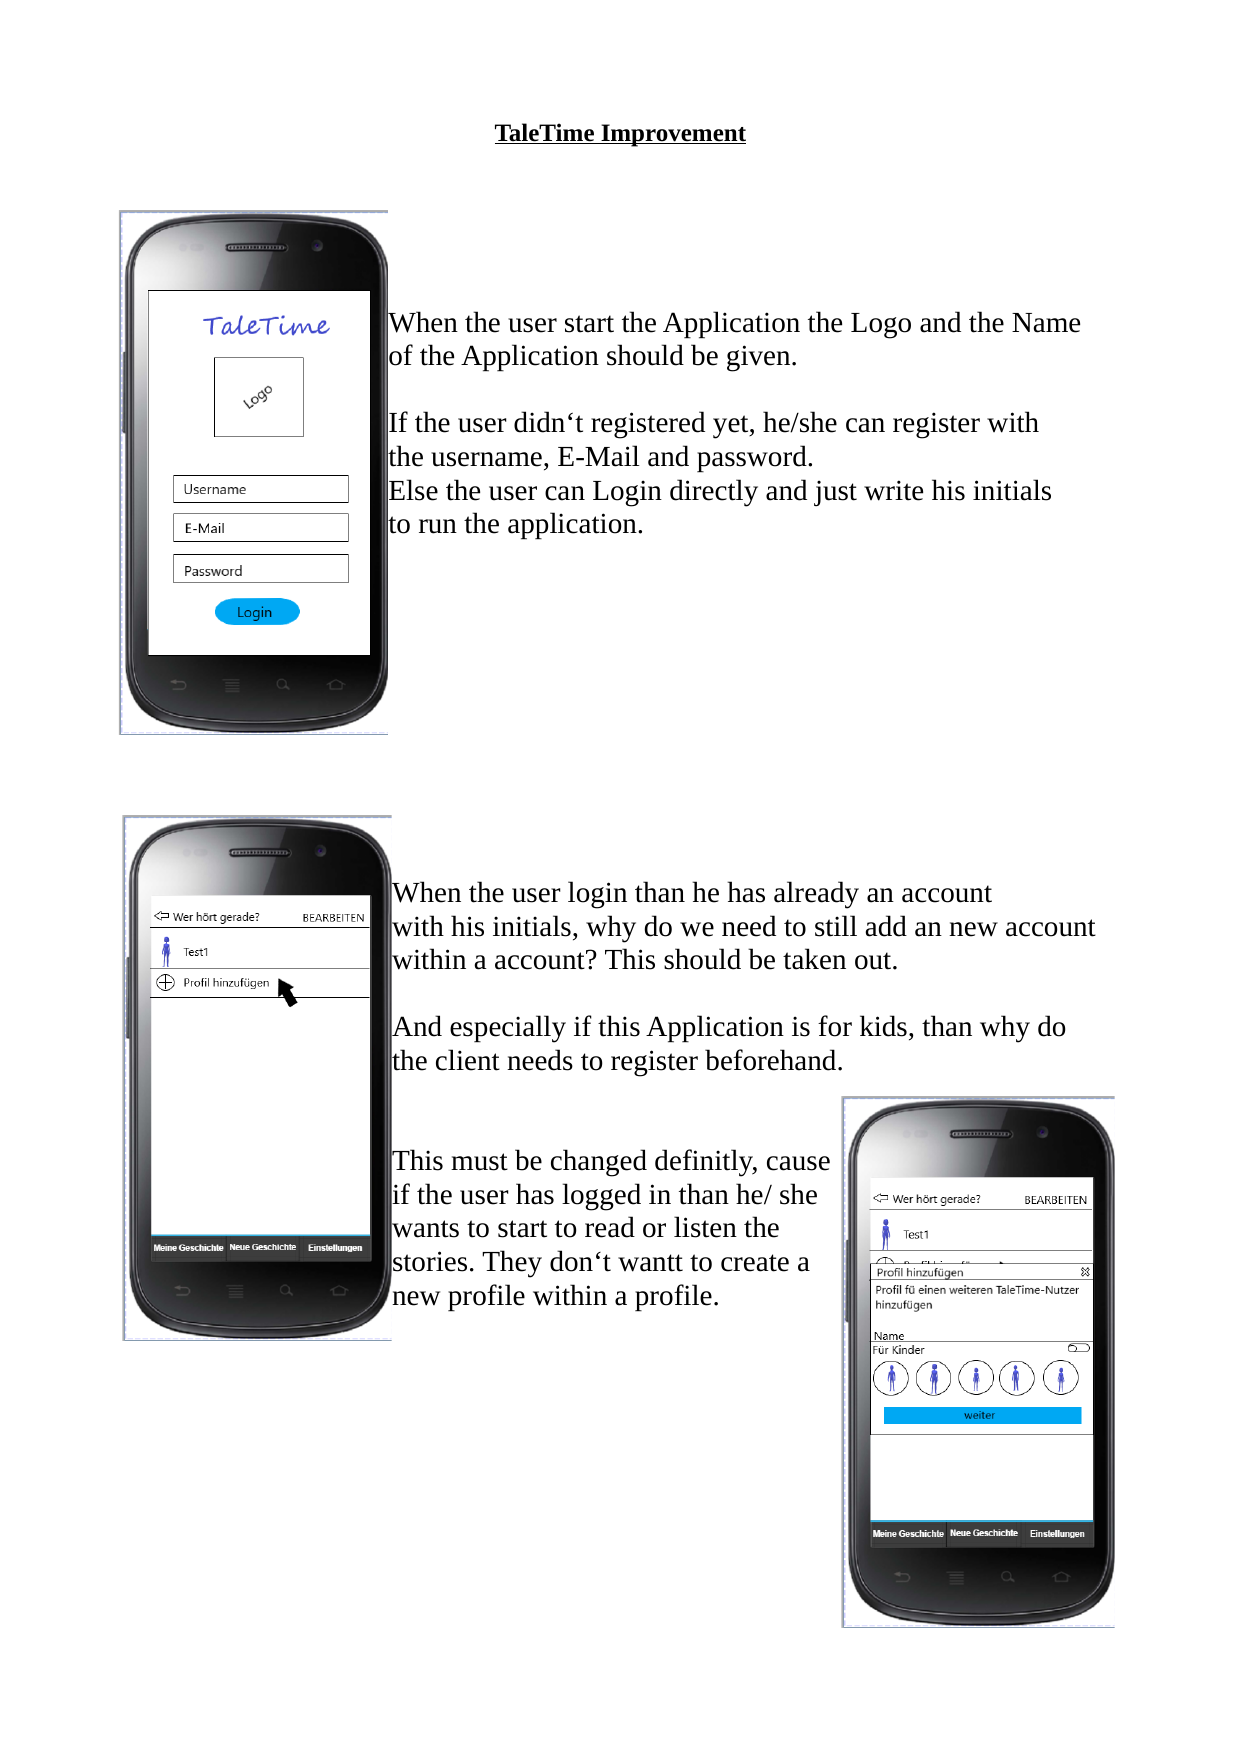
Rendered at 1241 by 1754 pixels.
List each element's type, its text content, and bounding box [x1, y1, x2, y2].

text the username, E-Mail and password. [388, 439, 1122, 473]
text And especially if this Application is for kids, than why do [392, 1009, 1122, 1043]
text If the user didn‘t registered yet, he/she can register with [388, 406, 1122, 439]
picture [122, 815, 392, 1341]
text TaleTime Improvement [118, 118, 1122, 147]
text with his initials, why do we need to still add an new account within a account? This should be taken out. [392, 909, 1122, 976]
text of the Application should be given. [388, 338, 1122, 372]
text This must be changed definitly, cause if the user has logged in than he/ she wants to start to read or listen the stories. They don‘t wantt to create a new profile within a profile. [392, 1143, 841, 1311]
text the client needs to register beforehand. [392, 1043, 1122, 1076]
picture [841, 1096, 1115, 1628]
text to run the application. [388, 506, 1122, 540]
text When the user login than he has already an account [392, 875, 1122, 909]
text Else the user can Login directly and just write his initials [388, 473, 1122, 506]
text When the user start the Application the Logo and the Name [388, 305, 1122, 338]
picture [118, 210, 388, 735]
